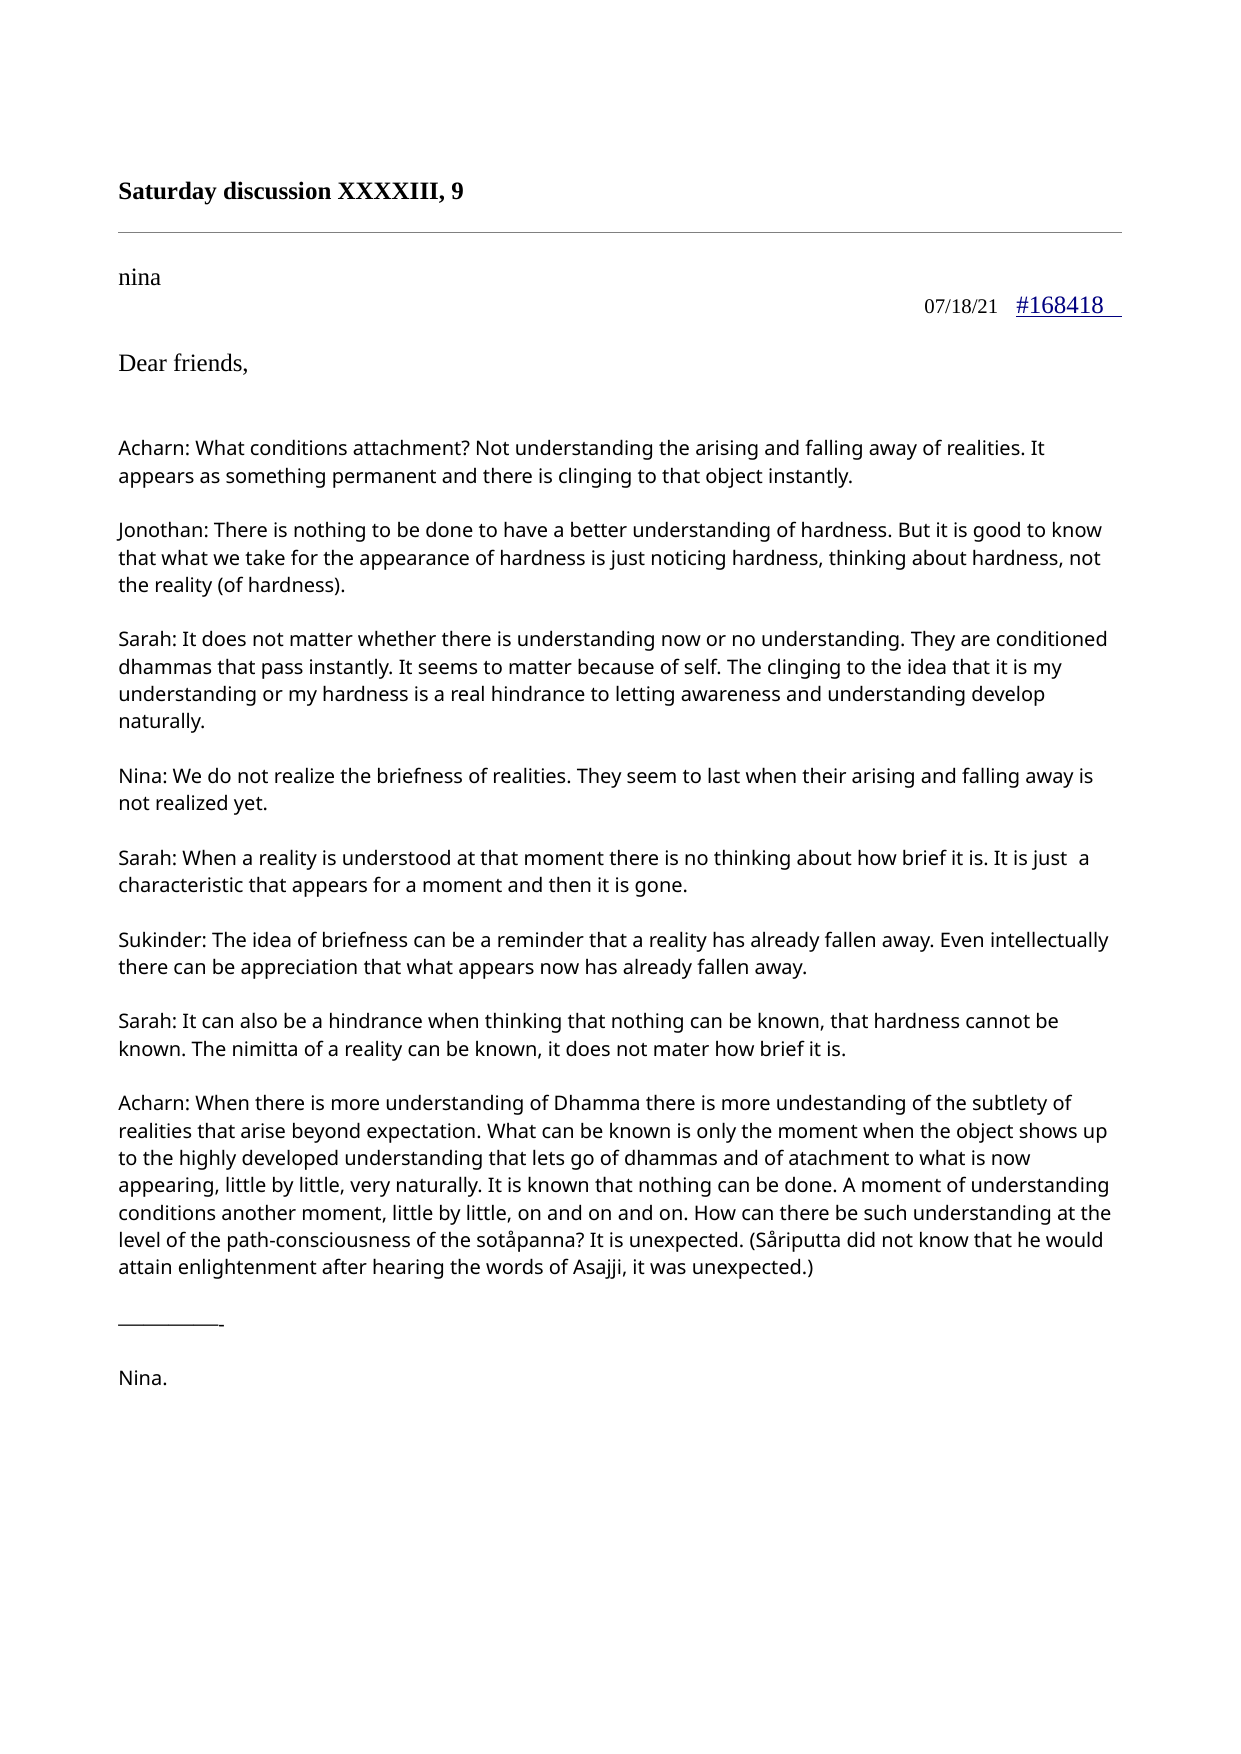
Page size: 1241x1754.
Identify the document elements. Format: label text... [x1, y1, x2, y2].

subtitle Saturday discussion XXXXIII, 9 [118, 176, 1122, 205]
table_header nina 07/18/21 #168418 Dear friends, Acharn: What conditions attachment? Not understanding the arising and falling away of realities. It appears as something permanent and there is clinging to that object instantly. Jonothan: There is nothing to be done to have a better understanding of hardness. But it is good to know that what we take for the appearance of hardness is just noticing hardness, thinking about hardness, not the reality (of hardness). Sarah: It does not matter whether there is understanding now or no understanding. They are conditioned dhammas that pass instantly. It seems to matter because of self. The clinging to the idea that it is my understanding or my hardness is a real hindrance to letting awareness and understanding develop naturally. Nina: We do not realize the briefness of realities. They seem to last when their arising and falling away is not realized yet. Sarah: When a reality is understood at that moment there is no thinking about how brief it is. It is just a characteristic that appears for a moment and then it is gone. Sukinder: The idea of briefness can be a reminder that a reality has already fallen away. Even intellectually there can be appreciation that what appears now has already fallen away. Sarah: It can also be a hindrance when thinking that nothing can be known, that hardness cannot be known. The nimitta of a reality can be known, it does not mater how brief it is. Acharn: When there is more understanding of Dhamma there is more undestanding of the subtlety of realities that arise beyond expectation. What can be known is only the moment when the object shows up to the highly developed understanding that lets go of dhammas and of atachment to what is now appearing, little by little, very naturally. It is known that nothing can be done. A moment of understanding conditions another moment, little by little, on and on and on. How can there be such understanding at the level of the path-consciousness of the sotåpanna? It is unexpected. (Såriputta did not know that he would attain enlightenment after hearing the words of Asajji, it was unexpected.) ————- Nina. [118, 233, 1122, 1392]
